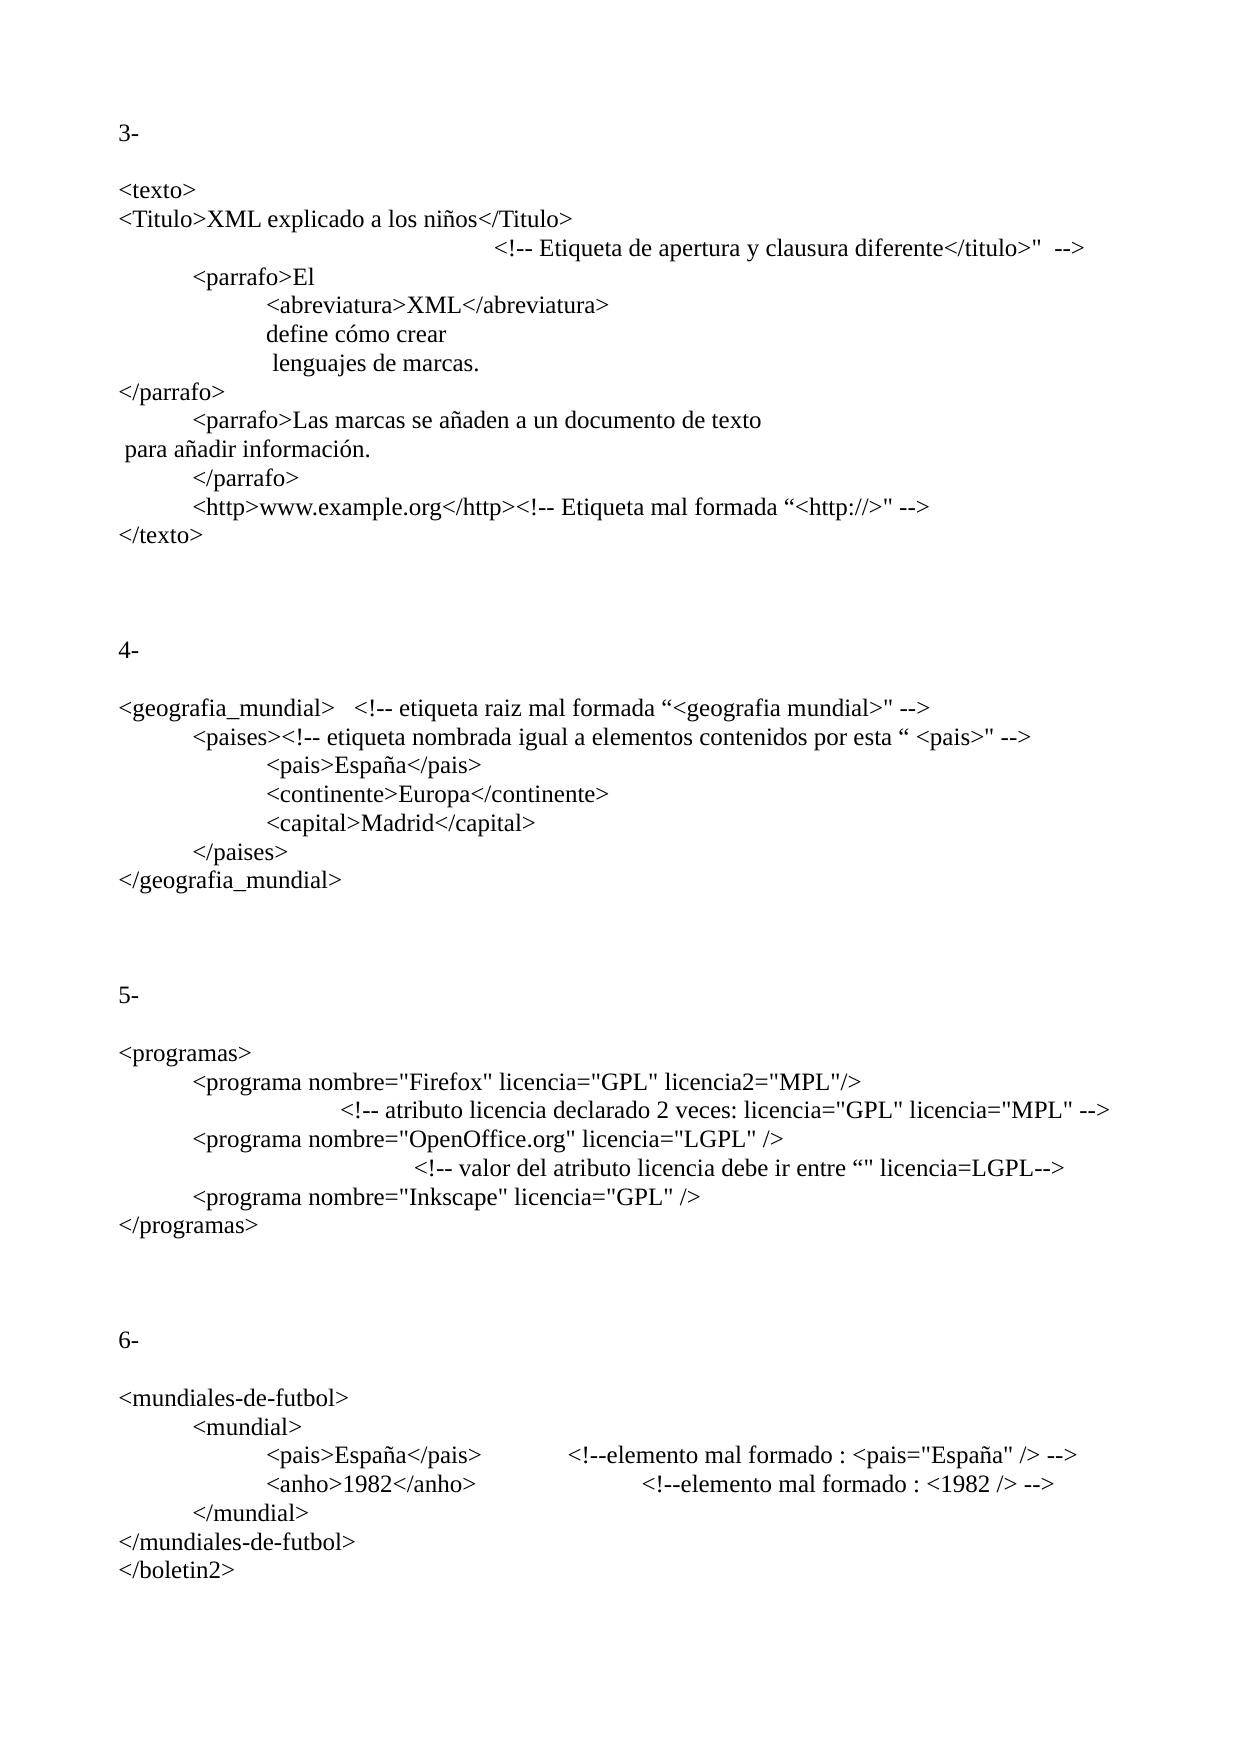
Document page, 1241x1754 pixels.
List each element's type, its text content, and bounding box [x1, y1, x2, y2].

text </texto> [118, 521, 1122, 549]
text </boletin2> [118, 1556, 1122, 1584]
text </parrafo> [118, 463, 1122, 492]
text define cómo crear [118, 319, 1122, 348]
text 3- [118, 118, 1122, 147]
text <!-- valor del atributo licencia debe ir entre “" licencia=LGPL--> [118, 1153, 1122, 1182]
text <programa nombre="Inkscape" licencia="GPL" /> [118, 1182, 1122, 1211]
text lenguajes de marcas. [118, 348, 1122, 377]
text <!-- Etiqueta de apertura y clausura diferente</titulo>" --> [118, 233, 1122, 262]
text <parrafo>Las marcas se añaden a un documento de texto [118, 406, 1122, 434]
text <texto> [118, 176, 1122, 204]
text 5- [118, 981, 1122, 1009]
text </mundial> [118, 1498, 1122, 1527]
text <mundial> [118, 1412, 1122, 1441]
text 4- [118, 636, 1122, 664]
text <http>www.example.org</http><!-- Etiqueta mal formada “<http://>" --> [118, 492, 1122, 521]
text <programas> [118, 1038, 1122, 1067]
text <paises><!-- etiqueta nombrada igual a elementos contenidos por esta “ <pais>" --> [118, 722, 1122, 751]
text 6- [118, 1326, 1122, 1354]
text <continente>Europa</continente> [118, 779, 1122, 808]
text </programas> [118, 1211, 1122, 1239]
text </paises> [118, 837, 1122, 866]
text </parrafo> [118, 377, 1122, 406]
text <abreviatura>XML</abreviatura> [118, 291, 1122, 319]
text <programa nombre="Firefox" licencia="GPL" licencia2="MPL"/> [118, 1067, 1122, 1096]
text <mundiales-de-futbol> [118, 1383, 1122, 1412]
text <geografia_mundial> <!-- etiqueta raiz mal formada “<geografia mundial>" --> [118, 693, 1122, 722]
text <pais>España</pais> [118, 751, 1122, 779]
text para añadir información. [118, 434, 1122, 463]
text <capital>Madrid</capital> [118, 808, 1122, 837]
text <Titulo>XML explicado a los niños</Titulo> [118, 204, 1122, 233]
text <anho>1982</anho> <!--elemento mal formado : <1982 /> --> [118, 1469, 1122, 1498]
text </geografia_mundial> [118, 866, 1122, 894]
text </mundiales-de-futbol> [118, 1527, 1122, 1556]
text <pais>España</pais> <!--elemento mal formado : <pais="España" /> --> [118, 1441, 1122, 1469]
text <!-- atributo licencia declarado 2 veces: licencia="GPL" licencia="MPL" --> [118, 1096, 1122, 1124]
text <parrafo>El [118, 262, 1122, 291]
text <programa nombre="OpenOffice.org" licencia="LGPL" /> [118, 1124, 1122, 1153]
